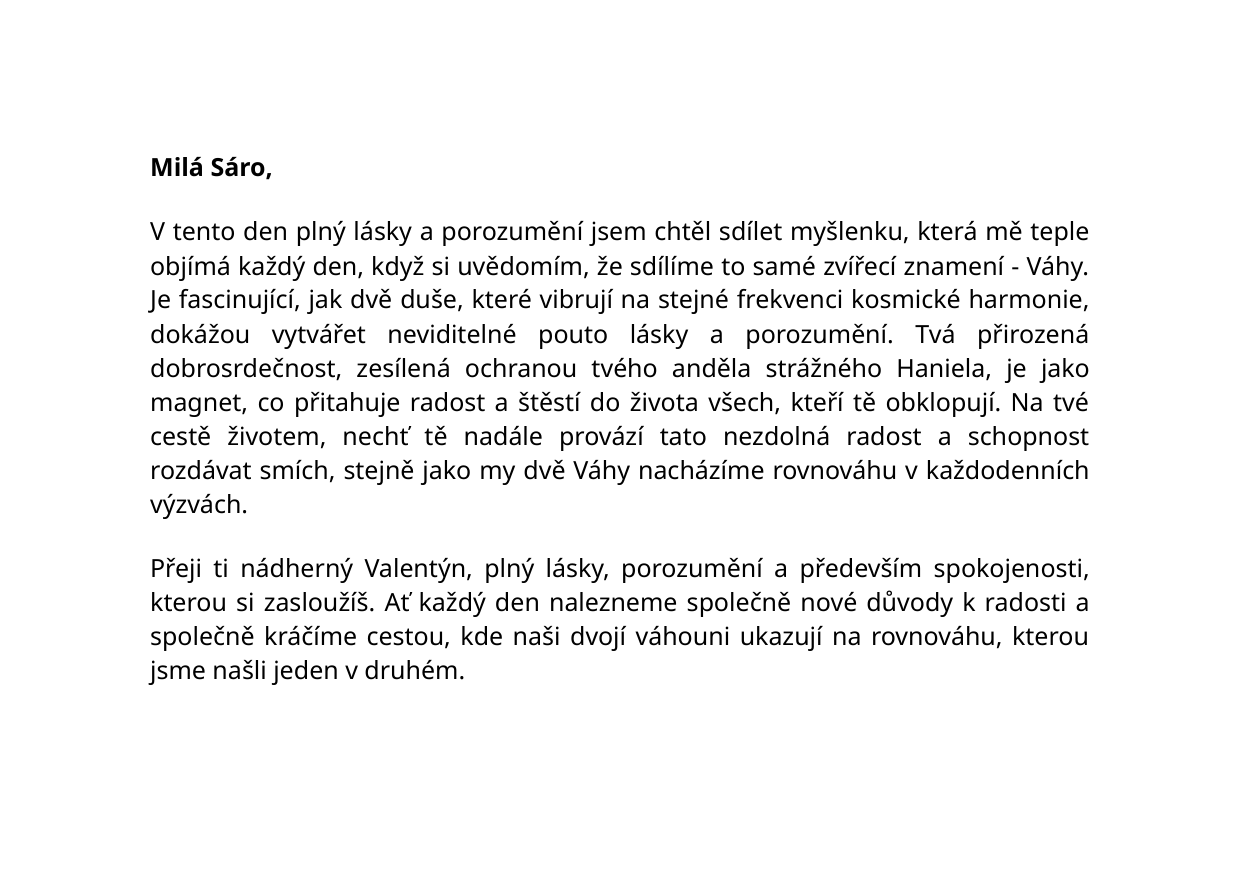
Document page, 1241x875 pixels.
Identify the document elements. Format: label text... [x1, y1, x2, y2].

text V tento den plný lásky a porozumění jsem chtěl sdílet myšlenku, která mě teple objímá každý den, když si uvědomím, že sdílíme to samé zvířecí znamení - Váhy. Je fascinující, jak dvě duše, které vibrují na stejné frekvenci kosmické harmonie, dokážou vytvářet neviditelné pouto lásky a porozumění. Tvá přirozená dobrosrdečnost, zesílená ochranou tvého anděla strážného Haniela, je jako magnet, co přitahuje radost a štěstí do života všech, kteří tě obklopují. Na tvé cestě životem, nechť tě nadále provází tato nezdolná radost a schopnost rozdávat smích, stejně jako my dvě Váhy nacházíme rovnováhu v každodenních výzvách. [150, 214, 1091, 521]
text Milá Sáro, [150, 150, 1091, 184]
text Přeji ti nádherný Valentýn, plný lásky, porozumění a především spokojenosti, kterou si zasloužíš. Ať každý den nalezneme společně nové důvody k radosti a společně kráčíme cestou, kde naši dvojí váhouni ukazují na rovnováhu, kterou jsme našli jeden v druhém. [150, 551, 1091, 687]
